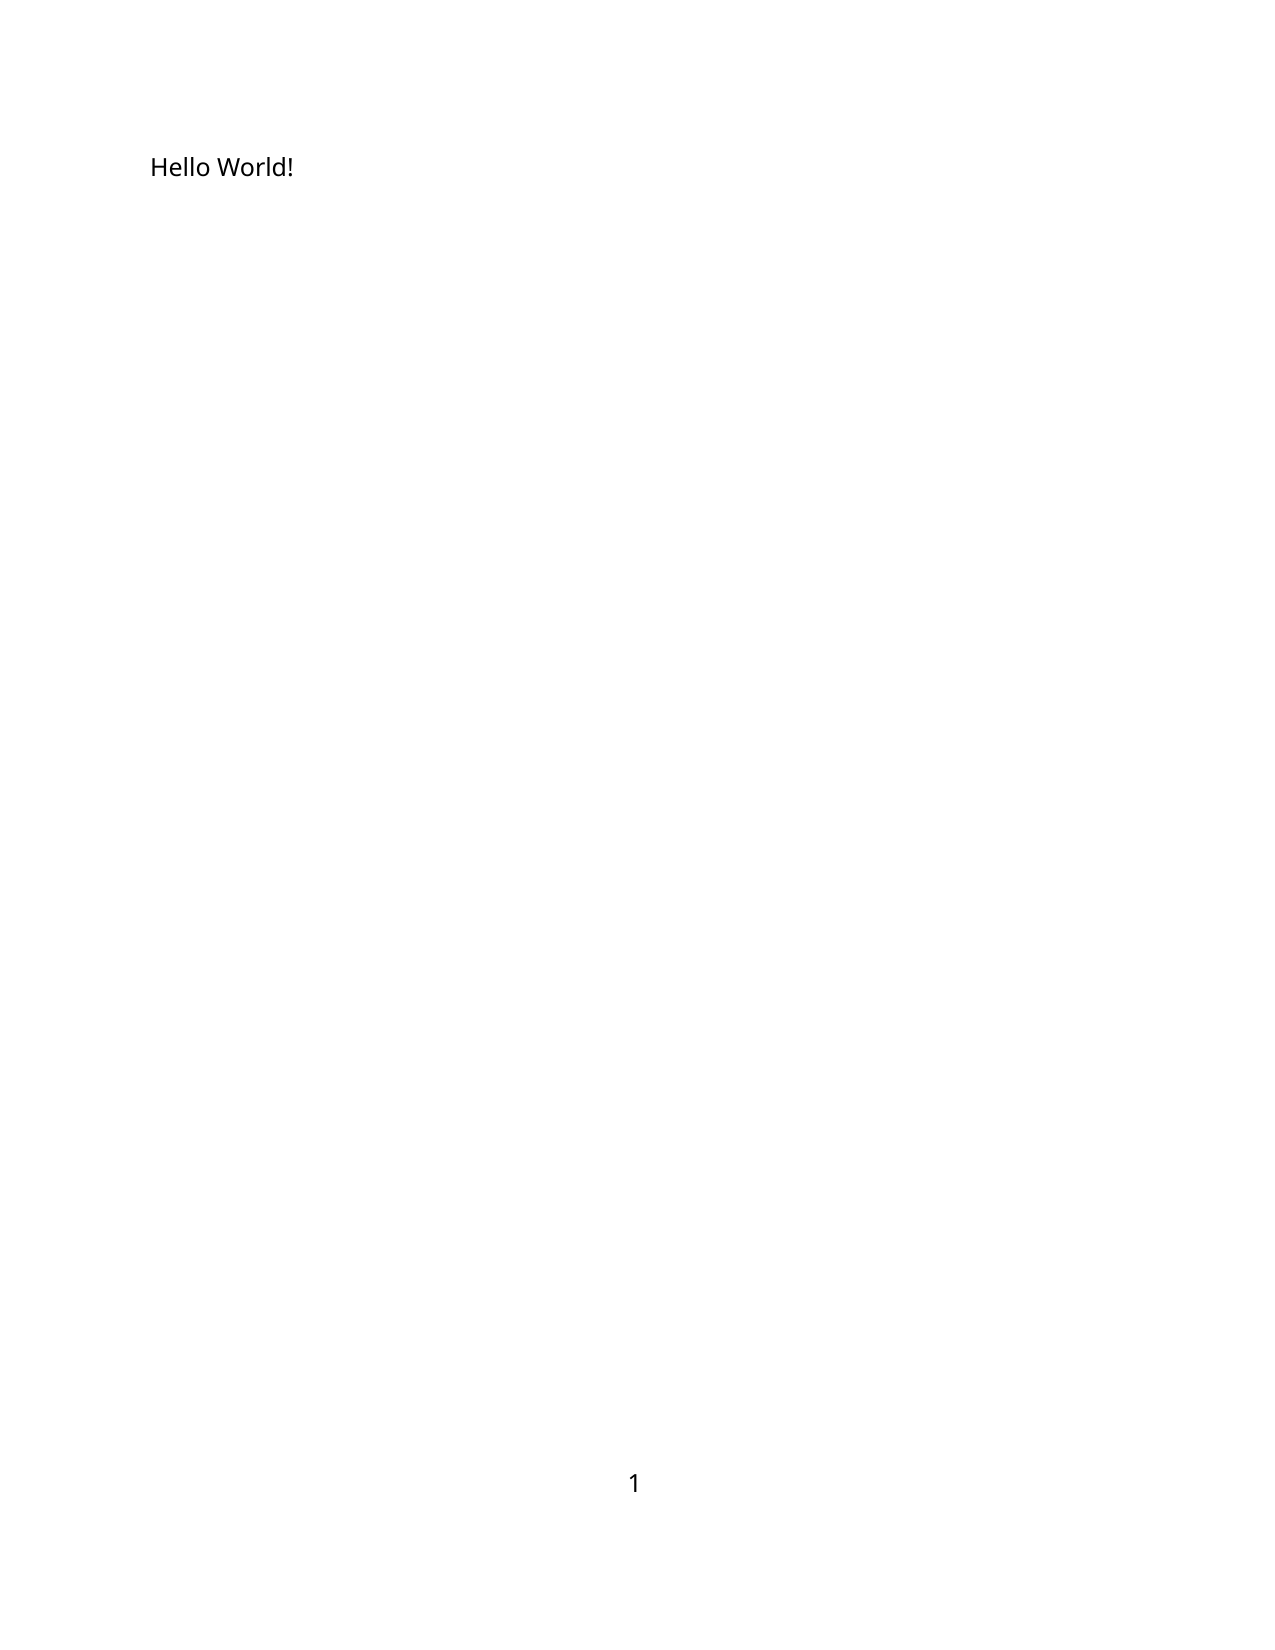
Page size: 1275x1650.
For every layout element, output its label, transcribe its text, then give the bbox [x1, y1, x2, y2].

text Hello World! [150, 150, 1125, 184]
